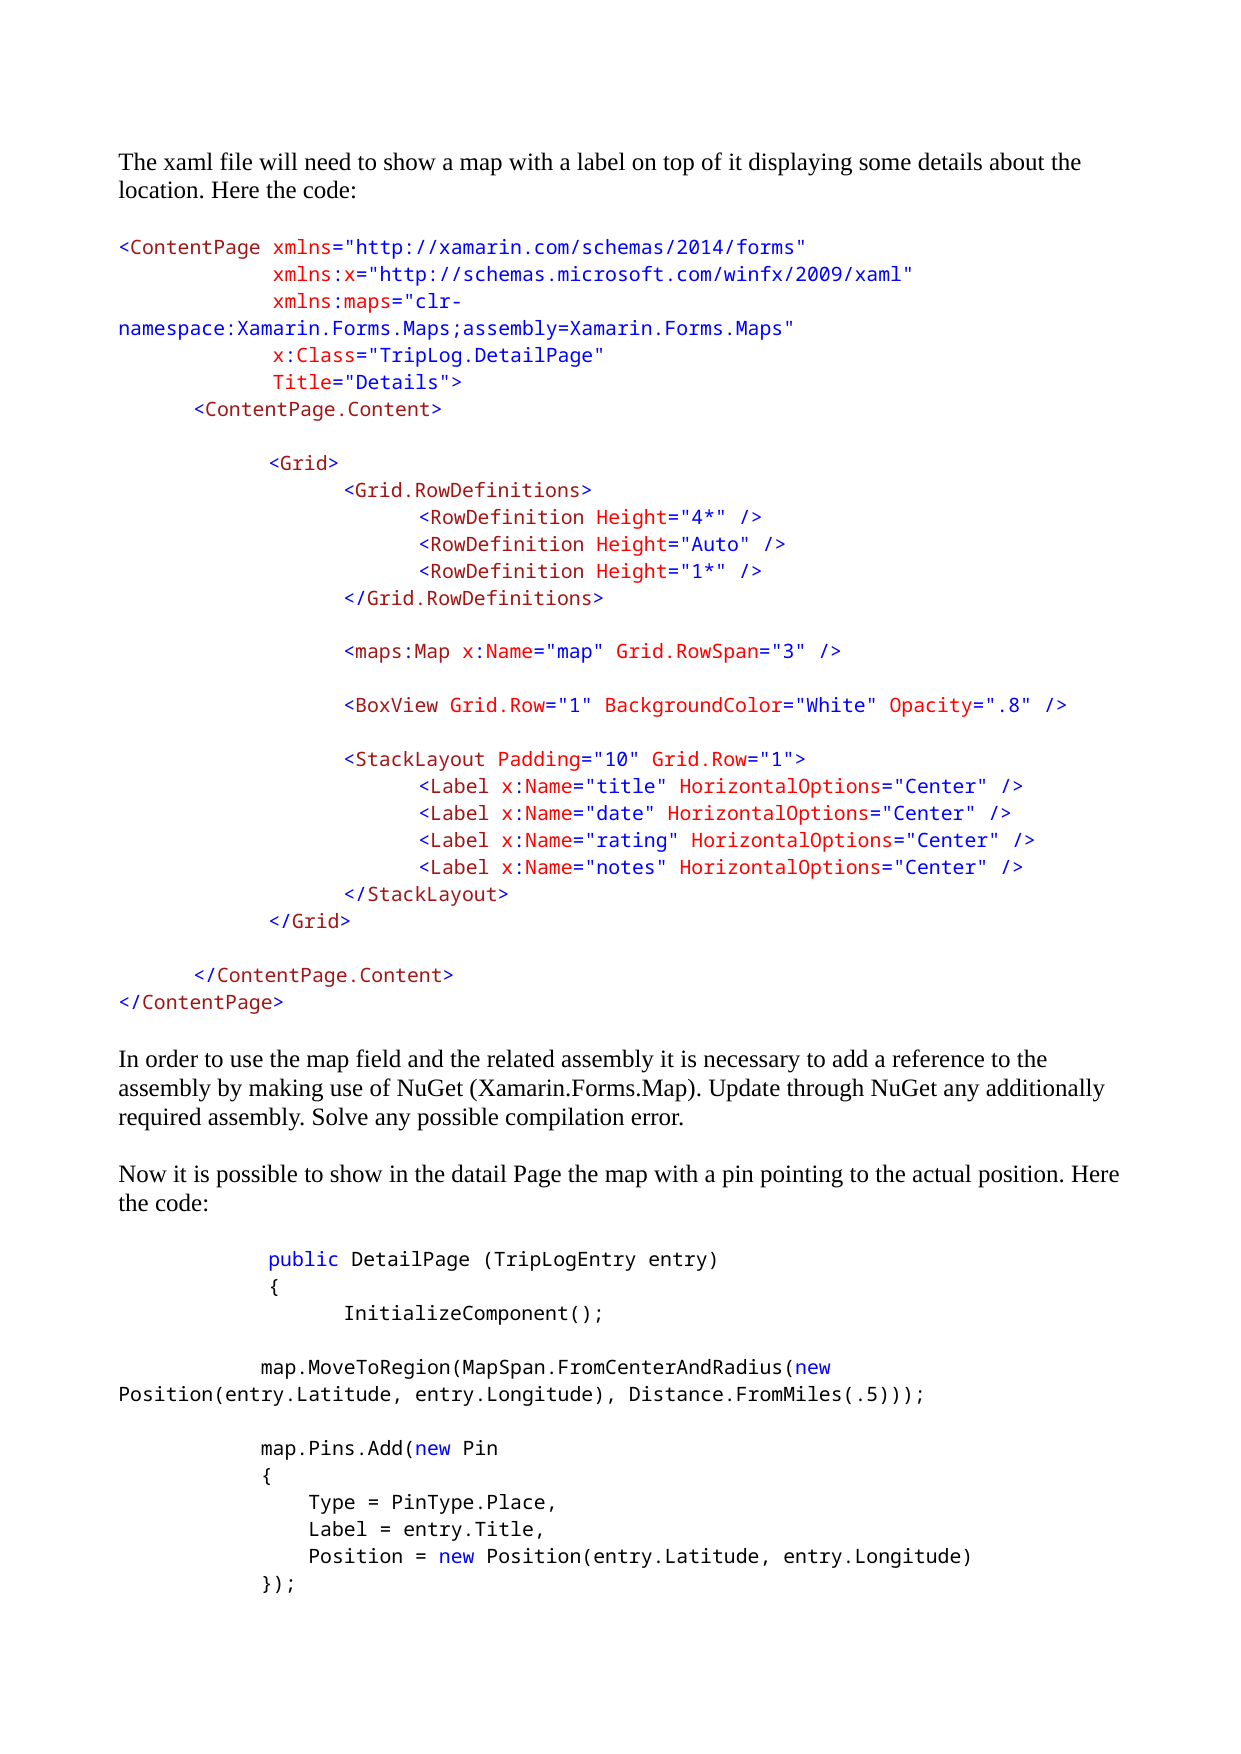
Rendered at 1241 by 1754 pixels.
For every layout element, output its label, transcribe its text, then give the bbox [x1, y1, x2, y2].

text <Label x:Name="notes" HorizontalOptions="Center" /> [118, 854, 1122, 881]
text </Grid.RowDefinitions> [118, 584, 1122, 611]
text </ContentPage> [118, 988, 1122, 1016]
text </StackLayout> [118, 881, 1122, 908]
text { [118, 1461, 1122, 1488]
text <RowDefinition Height="1*" /> [118, 557, 1122, 584]
text xmlns:maps="clr-namespace:Xamarin.Forms.Maps;assembly=Xamarin.Forms.Maps" [118, 287, 1122, 341]
text InitializeComponent(); [118, 1299, 1122, 1326]
text <Label x:Name="title" HorizontalOptions="Center" /> [118, 773, 1122, 800]
text x:Class="TripLog.DetailPage" [118, 341, 1122, 368]
text <Label x:Name="date" HorizontalOptions="Center" /> [118, 800, 1122, 827]
text <maps:Map x:Name="map" Grid.RowSpan="3" /> [118, 638, 1122, 665]
text map.MoveToRegion(MapSpan.FromCenterAndRadius(new Position(entry.Latitude, entry.Longitude), Distance.FromMiles(.5))); [118, 1353, 1122, 1407]
text </Grid> [118, 908, 1122, 934]
text { [118, 1272, 1122, 1299]
text <Label x:Name="rating" HorizontalOptions="Center" /> [118, 827, 1122, 854]
text <RowDefinition Height="4*" /> [118, 503, 1122, 530]
text Title="Details"> [118, 368, 1122, 395]
text xmlns:x="http://schemas.microsoft.com/winfx/2009/xaml" [118, 260, 1122, 287]
text <Grid.RowDefinitions> [118, 476, 1122, 503]
text <ContentPage.Content> [118, 395, 1122, 422]
text map.Pins.Add(new Pin [118, 1434, 1122, 1461]
text Type = PinType.Place, [118, 1488, 1122, 1515]
text Now it is possible to show in the datail Page the map with a pin pointing to the actual position. Here the code: [118, 1159, 1122, 1217]
text public DetailPage (TripLogEntry entry) [118, 1246, 1122, 1272]
text <ContentPage xmlns="http://xamarin.com/schemas/2014/forms" [118, 233, 1122, 260]
text Label = entry.Title, [118, 1515, 1122, 1542]
text <BoxView Grid.Row="1" BackgroundColor="White" Opacity=".8" /> [118, 692, 1122, 719]
text </ContentPage.Content> [118, 962, 1122, 988]
text In order to use the map field and the related assembly it is necessary to add a reference to the assembly by making use of NuGet (Xamarin.Forms.Map). Update through NuGet any additionally required assembly. Solve any possible compilation error. [118, 1044, 1122, 1131]
text <StackLayout Padding="10" Grid.Row="1"> [118, 746, 1122, 773]
text <RowDefinition Height="Auto" /> [118, 530, 1122, 557]
text Position = new Position(entry.Latitude, entry.Longitude) [118, 1542, 1122, 1569]
text <Grid> [118, 449, 1122, 476]
text }); [118, 1569, 1122, 1596]
text The xaml file will need to show a map with a label on top of it displaying some details about the location. Here the code: [118, 147, 1122, 204]
